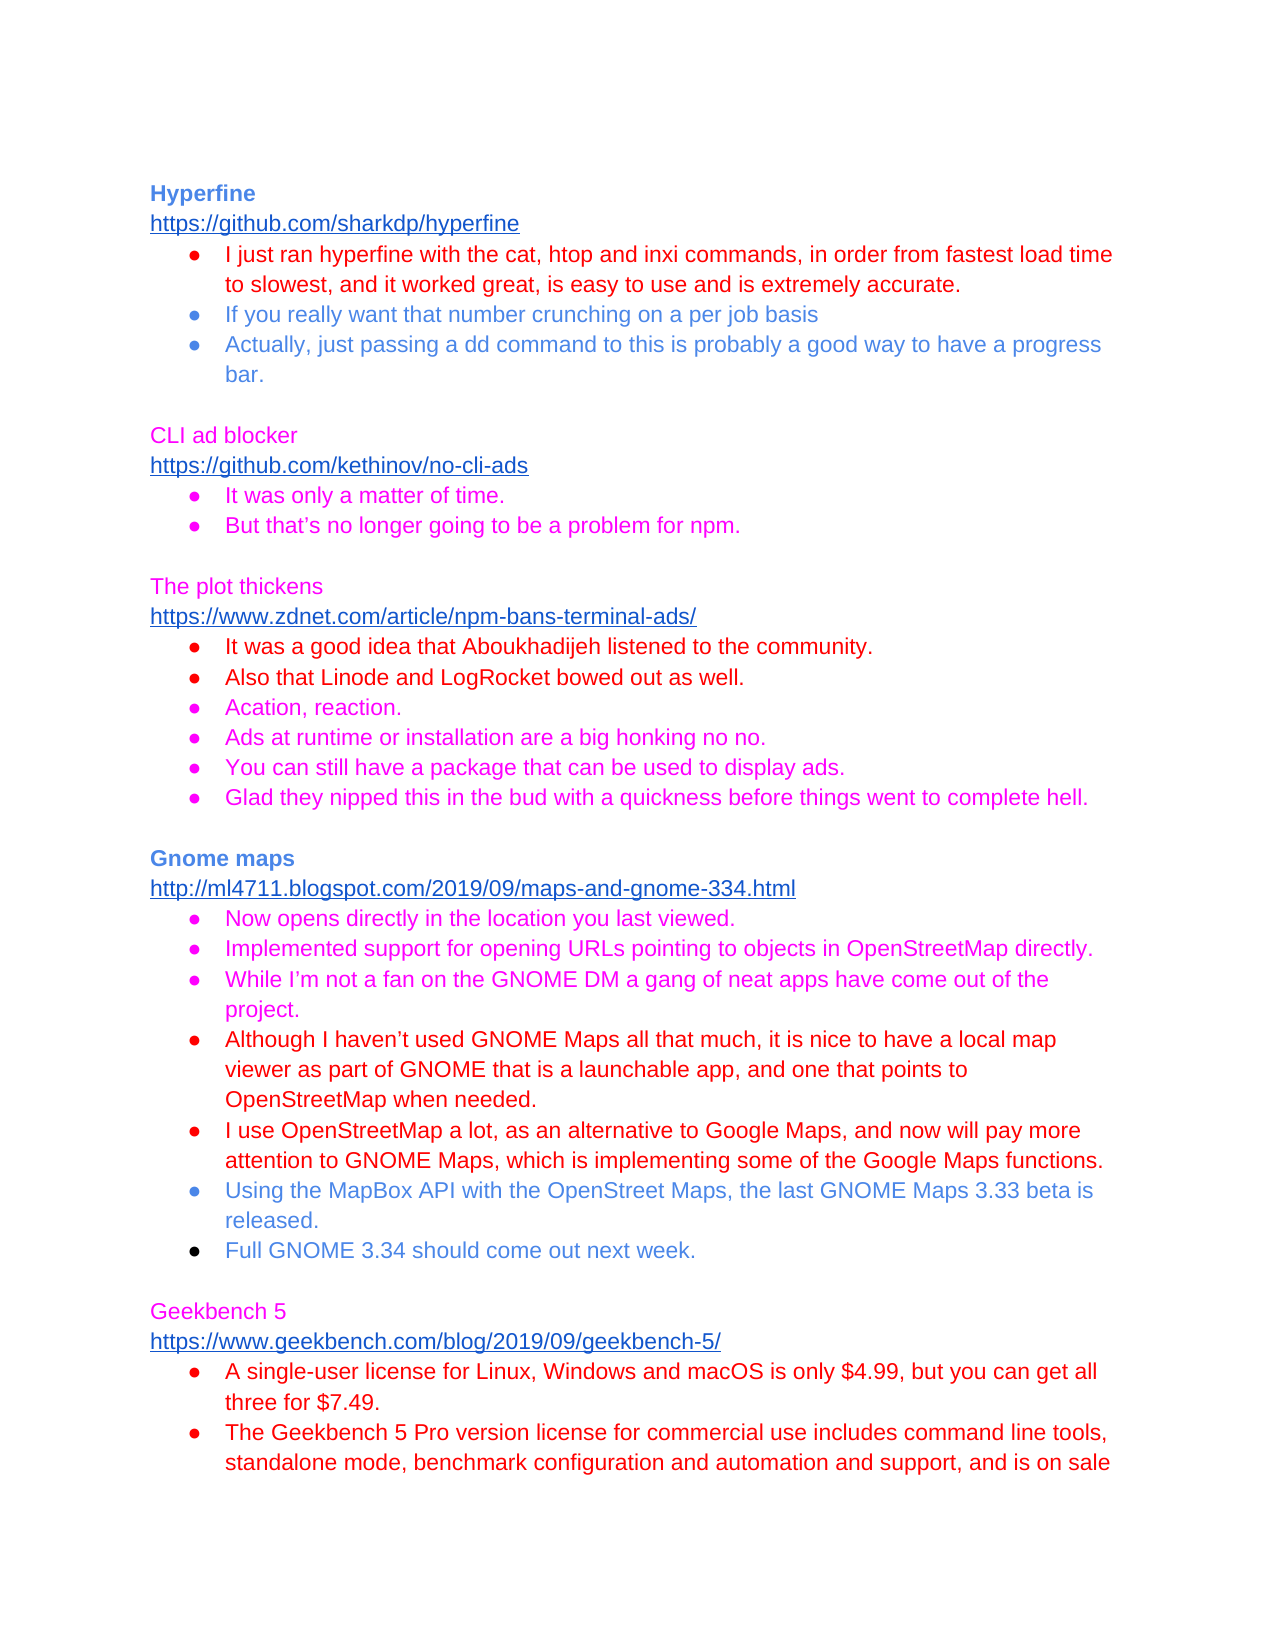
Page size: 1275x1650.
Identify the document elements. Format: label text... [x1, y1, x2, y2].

list Now opens directly in the location you last viewed. [187, 905, 1125, 932]
text https://www.geekbench.com/blog/2019/09/geekbench-5/ [150, 1328, 1125, 1354]
text Gnome maps [150, 845, 1125, 871]
list Ads at runtime or installation are a big honking no no. [187, 724, 1125, 750]
text Hyperfine [150, 180, 1125, 207]
list Also that Linode and LogRocket bowed out as well. [187, 663, 1125, 690]
text The plot thickens [150, 573, 1125, 599]
text https://www.zdnet.com/article/npm-bans-terminal-ads/ [150, 603, 1125, 629]
text http://ml4711.blogspot.com/2019/09/maps-and-gnome-334.html [150, 875, 1125, 901]
text Geekbench 5 [150, 1298, 1125, 1324]
list A single-user license for Linux, Windows and macOS is only $4.99, but you can get all three for $7.49. [187, 1358, 1125, 1415]
text https://github.com/sharkdp/hyperfine [150, 210, 1125, 237]
list While I’m not a fan on the GNOME DM a gang of neat apps have come out of the project. [187, 966, 1125, 1022]
list It was only a matter of time. [187, 482, 1125, 509]
text CLI ad blocker [150, 422, 1125, 448]
list Glad they nipped this in the bud with a quickness before things went to complete hell. [187, 784, 1125, 811]
list It was a good idea that Aboukhadijeh listened to the community. [187, 633, 1125, 660]
list Using the MapBox API with the OpenStreet Maps, the last GNOME Maps 3.33 beta is released. [187, 1177, 1125, 1234]
list Although I haven’t used GNOME Maps all that much, it is nice to have a local map viewer as part of GNOME that is a launchable app, and one that points to OpenStreetMap when needed. [187, 1026, 1125, 1113]
list Implemented support for opening URLs pointing to objects in OpenStreetMap directly. [187, 935, 1125, 962]
list The Geekbench 5 Pro version license for commercial use includes command line tools, standalone mode, benchmark configuration and automation and support, and is on sale [187, 1419, 1125, 1475]
text https://github.com/kethinov/no-cli-ads [150, 452, 1125, 478]
list I use OpenStreetMap a lot, as an alternative to Google Maps, and now will pay more attention to GNOME Maps, which is implementing some of the Google Maps functions. [187, 1117, 1125, 1173]
list But that’s no longer going to be a problem for npm. [187, 512, 1125, 539]
list Full GNOME 3.34 should come out next week. [187, 1237, 1125, 1264]
list Acation, reaction. [187, 694, 1125, 720]
list If you really want that number crunching on a per job basis [187, 301, 1125, 327]
list I just ran hyperfine with the cat, htop and inxi commands, in order from fastest load time to slowest, and it worked great, is easy to use and is extremely accurate. [187, 241, 1125, 297]
list You can still have a package that can be used to display ads. [187, 754, 1125, 781]
list Actually, just passing a dd command to this is probably a good way to have a progress bar. [187, 331, 1125, 388]
